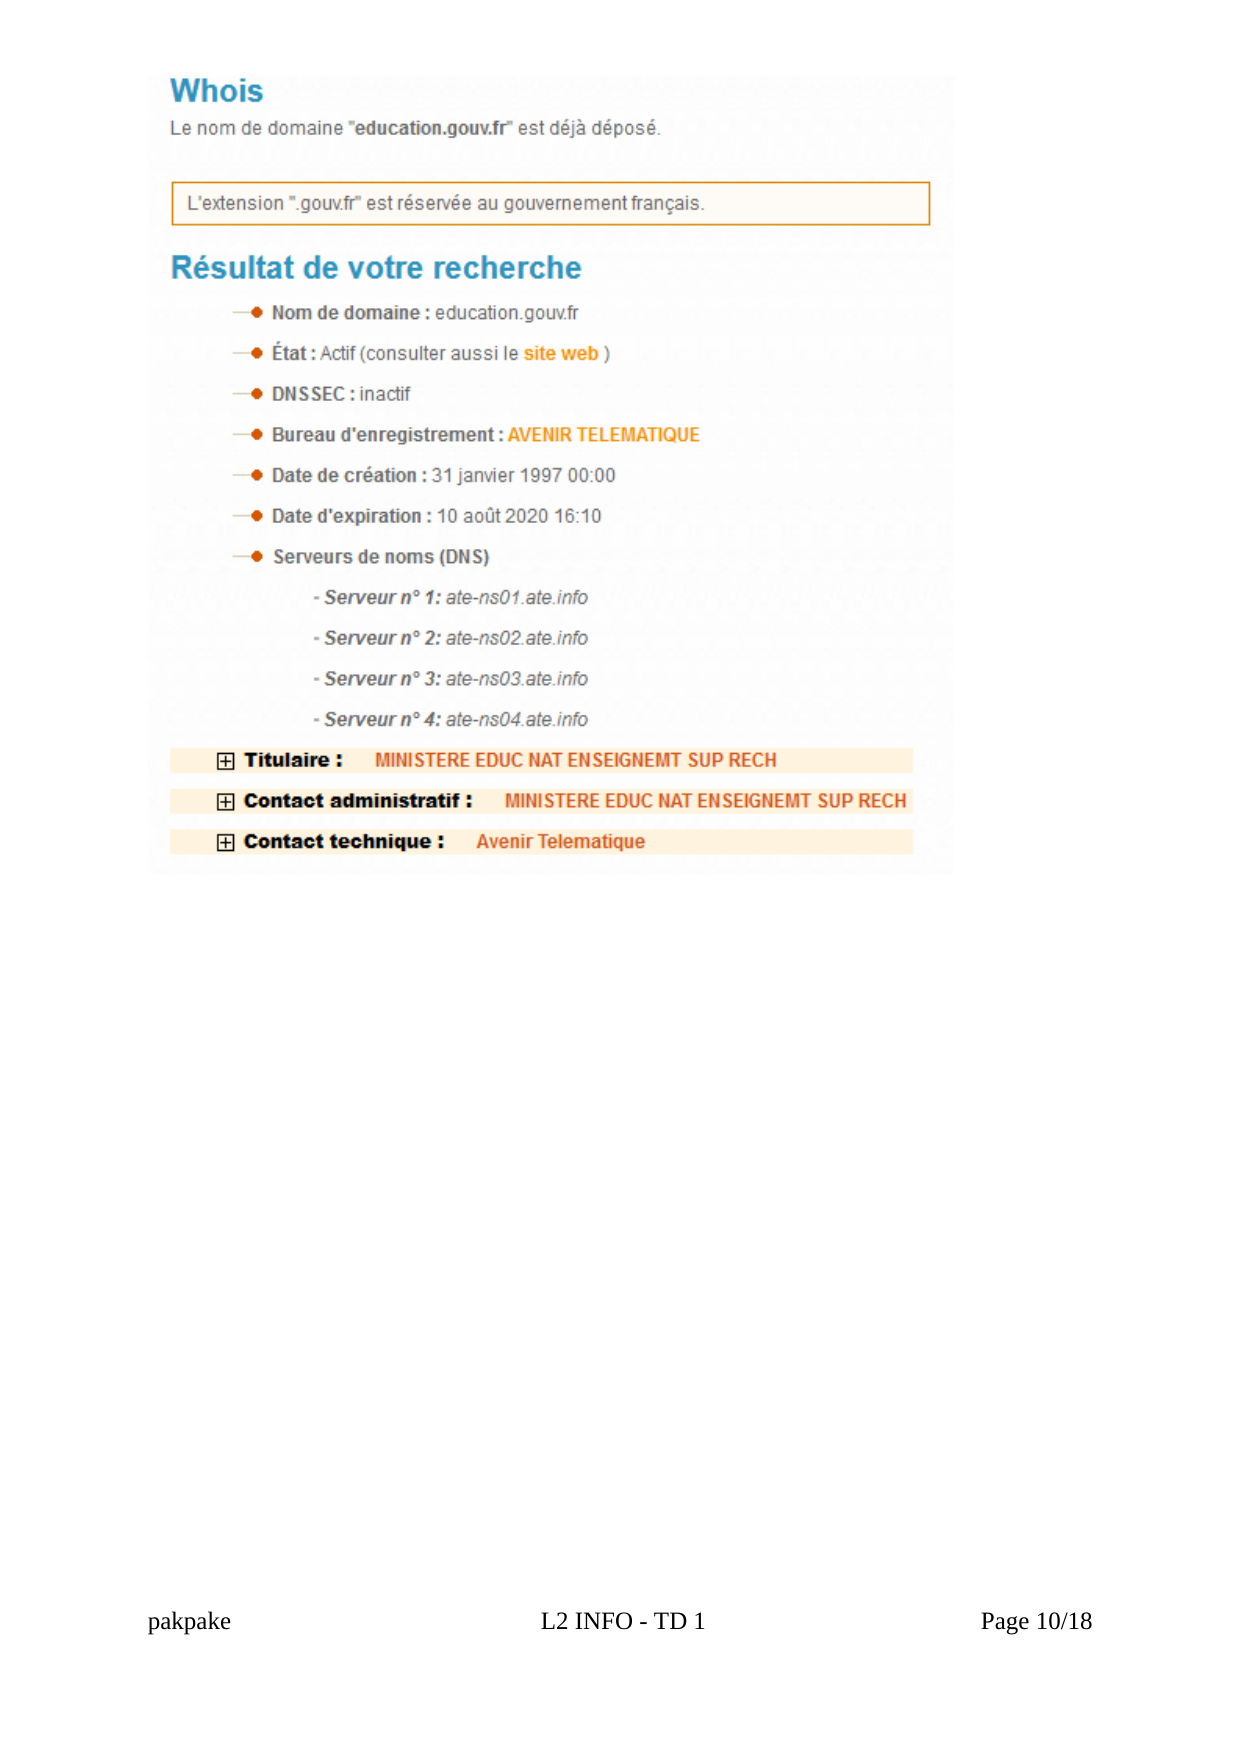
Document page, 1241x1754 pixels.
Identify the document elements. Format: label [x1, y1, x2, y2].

picture [147, 75, 954, 875]
